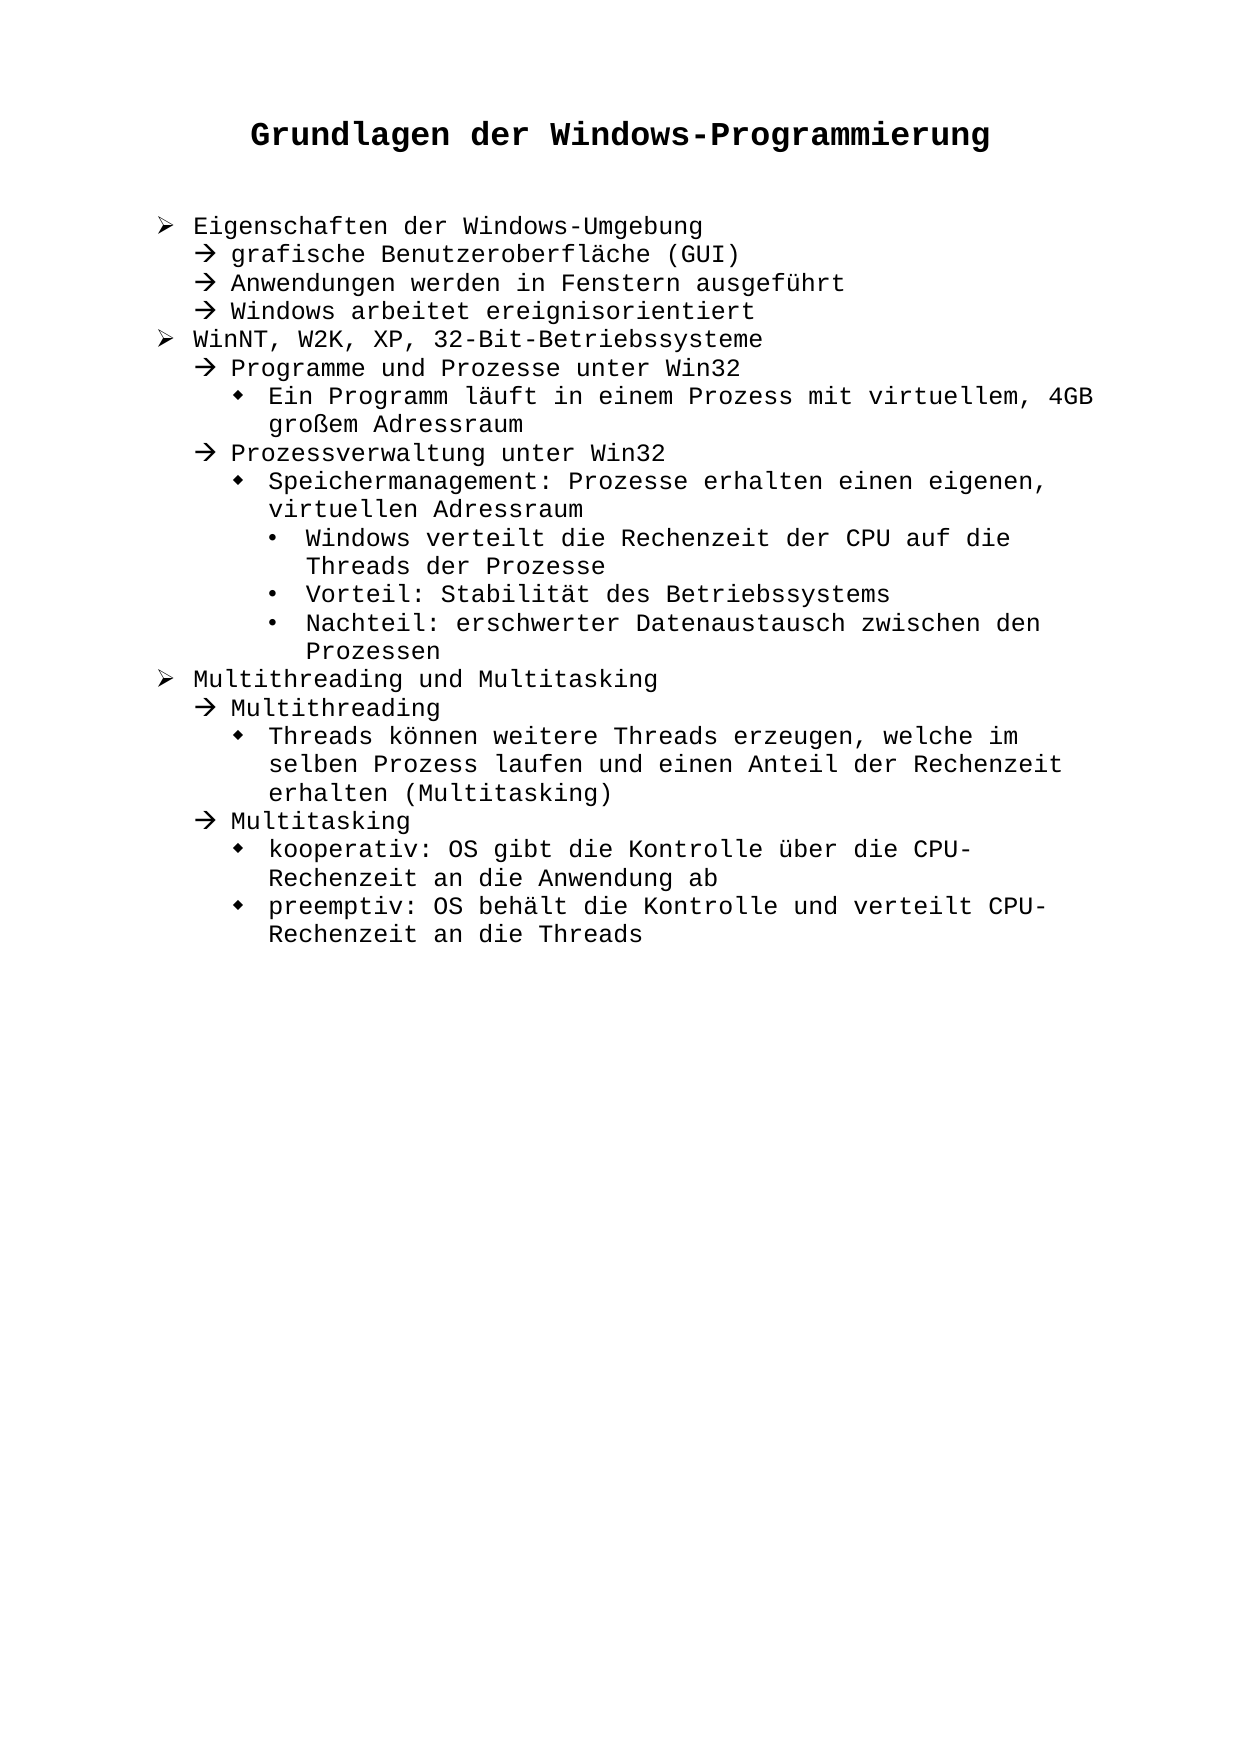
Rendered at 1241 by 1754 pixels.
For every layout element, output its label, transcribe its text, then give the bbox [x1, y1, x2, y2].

list Eigenschaften der Windows-Umgebung [156, 213, 1122, 242]
list Ein Programm läuft in einem Prozess mit virtuellem, 4GB großem Adressraum [231, 383, 1122, 440]
list Windows arbeitet ereignisorientiert [193, 298, 1122, 327]
list Threads können weitere Threads erzeugen, welche im selben Prozess laufen und einen Anteil der Rechenzeit erhalten (Multitasking) [231, 723, 1122, 808]
list Windows verteilt die Rechenzeit der CPU auf die Threads der Prozesse [268, 525, 1122, 582]
list Speichermanagement: Prozesse erhalten einen eigenen, virtuellen Adressraum [231, 468, 1122, 525]
list Prozessverwaltung unter Win32 [193, 440, 1122, 468]
list WinNT, W2K, XP, 32-Bit-Betriebssysteme [156, 327, 1122, 355]
list Multithreading [193, 695, 1122, 723]
list Nachteil: erschwerter Datenaustausch zwischen den Prozessen [268, 610, 1122, 667]
list Programme und Prozesse unter Win32 [193, 355, 1122, 383]
text Grundlagen der Windows-Programmierung [118, 118, 1122, 156]
list preemptiv: OS behält die Kontrolle und verteilt CPU-Rechenzeit an die Threads [231, 893, 1122, 950]
list grafische Benutzeroberfläche (GUI) [193, 242, 1122, 270]
list Multitasking [193, 808, 1122, 837]
list Multithreading und Multitasking [156, 667, 1122, 695]
list Anwendungen werden in Fenstern ausgeführt [193, 270, 1122, 298]
list kooperativ: OS gibt die Kontrolle über die CPU-Rechenzeit an die Anwendung ab [231, 837, 1122, 893]
list Vorteil: Stabilität des Betriebssystems [268, 582, 1122, 610]
